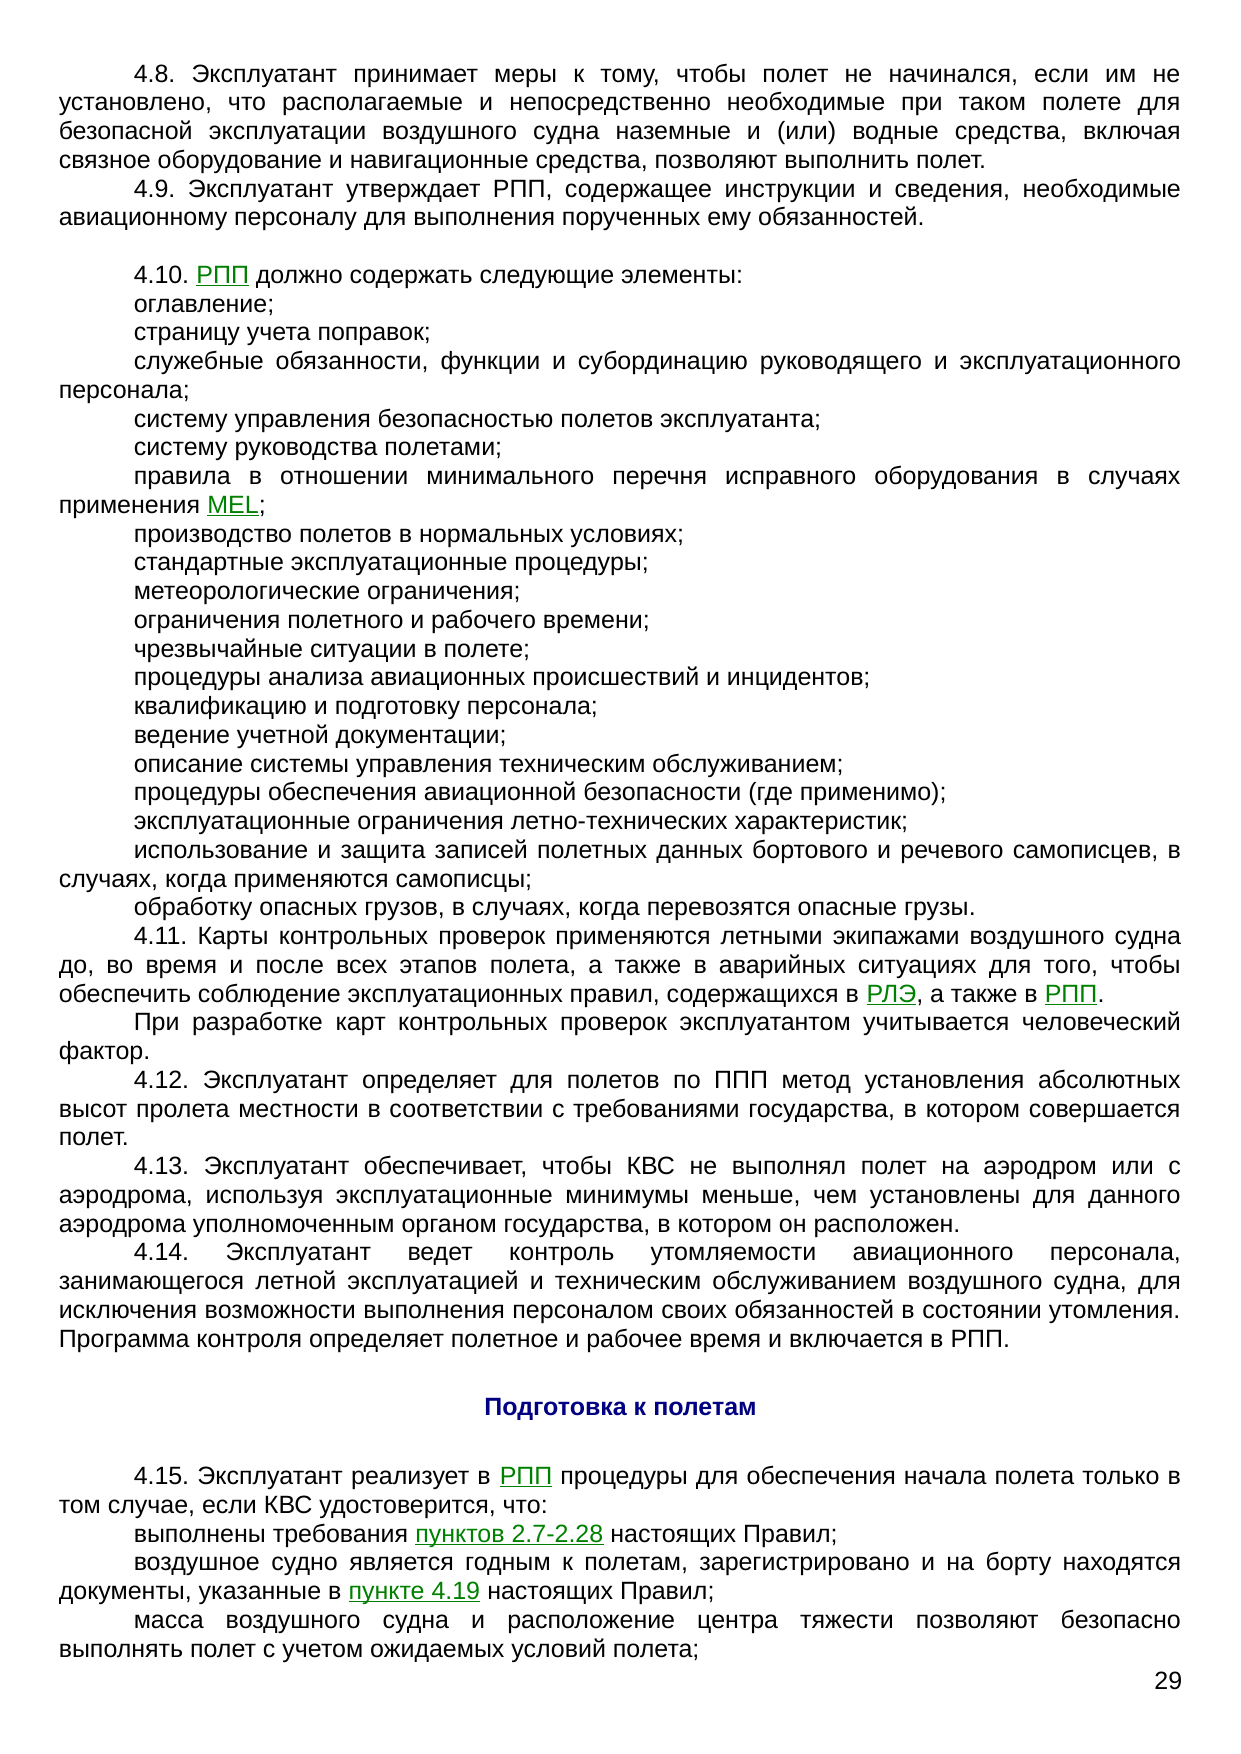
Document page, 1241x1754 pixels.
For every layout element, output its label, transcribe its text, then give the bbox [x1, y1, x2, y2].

text использование и защита записей полетных данных бортового и речевого самописцев, в случаях, когда применяются самописцы; [58, 835, 1182, 892]
text воздушное судно является годным к полетам, зарегистрировано и на борту находятся документы, указанные в пункте 4.19 настоящих Правил; [58, 1547, 1182, 1605]
text оглавление; [58, 288, 1182, 317]
text систему управления безопасностью полетов эксплуатанта; [58, 403, 1182, 432]
text масса воздушного судна и расположение центра тяжести позволяют безопасно выполнять полет с учетом ожидаемых условий полета; [58, 1605, 1182, 1662]
text При разработке карт контрольных проверок эксплуатантом учитывается человеческий фактор. [58, 1007, 1182, 1065]
text ведение учетной документации; [58, 720, 1182, 748]
text процедуры анализа авиационных происшествий и инцидентов; [58, 662, 1182, 691]
text служебные обязанности, функции и субординацию руководящего и эксплуатационного персонала; [58, 346, 1182, 403]
text 4.8. Эксплуатант принимает меры к тому, чтобы полет не начинался, если им не установлено, что располагаемые и непосредственно необходимые при таком полете для безопасной эксплуатации воздушного судна наземные и (или) водные средства, включая связное оборудование и навигационные средства, позволяют выполнить полет. [58, 58, 1182, 173]
text 4.13. Эксплуатант обеспечивает, чтобы КВС не выполнял полет на аэродром или с аэродрома, используя эксплуатационные минимумы меньше, чем установлены для данного аэродрома уполномоченным органом государства, в котором он расположен. [58, 1151, 1182, 1237]
text выполнены требования пунктов 2.7-2.28 настоящих Правил; [58, 1518, 1182, 1547]
text обработку опасных грузов, в случаях, когда перевозятся опасные грузы. [58, 892, 1182, 921]
text описание системы управления техническим обслуживанием; [58, 748, 1182, 777]
text 4.10. РПП должно содержать следующие элементы: [58, 260, 1182, 288]
text страницу учета поправок; [58, 317, 1182, 346]
text эксплуатационные ограничения летно-технических характеристик; [58, 806, 1182, 835]
text чрезвычайные ситуации в полете; [58, 633, 1182, 662]
text стандартные эксплуатационные процедуры; [58, 547, 1182, 576]
text ограничения полетного и рабочего времени; [58, 605, 1182, 633]
text квалификацию и подготовку персонала; [58, 691, 1182, 720]
text правила в отношении минимального перечня исправного оборудования в случаях применения MEL; [58, 461, 1182, 518]
text процедуры обеспечения авиационной безопасности (где применимо); [58, 777, 1182, 806]
text 4.11. Карты контрольных проверок применяются летными экипажами воздушного судна до, во время и после всех этапов полета, а также в аварийных ситуациях для того, чтобы обеспечить соблюдение эксплуатационных правил, содержащихся в РЛЭ, а также в РПП. [58, 921, 1182, 1007]
text производство полетов в нормальных условиях; [58, 518, 1182, 547]
text систему руководства полетами; [58, 432, 1182, 461]
text 4.15. Эксплуатант реализует в РПП процедуры для обеспечения начала полета только в том случае, если КВС удостоверится, что: [58, 1461, 1182, 1518]
text 4.12. Эксплуатант определяет для полетов по ППП метод установления абсолютных высот пролета местности в соответствии с требованиями государства, в котором совершается полет. [58, 1065, 1182, 1151]
text метеорологические ограничения; [58, 576, 1182, 605]
text 4.14. Эксплуатант ведет контроль утомляемости авиационного персонала, занимающегося летной эксплуатацией и техническим обслуживанием воздушного судна, для исключения возможности выполнения персоналом своих обязанностей в состоянии утомления. Программа контроля определяет полетное и рабочее время и включается в РПП. [58, 1237, 1182, 1352]
text 4.9. Эксплуатант утверждает РПП, содержащее инструкции и сведения, необходимые авиационному персоналу для выполнения порученных ему обязанностей. [58, 173, 1182, 231]
subtitle Подготовка к полетам [58, 1392, 1182, 1421]
